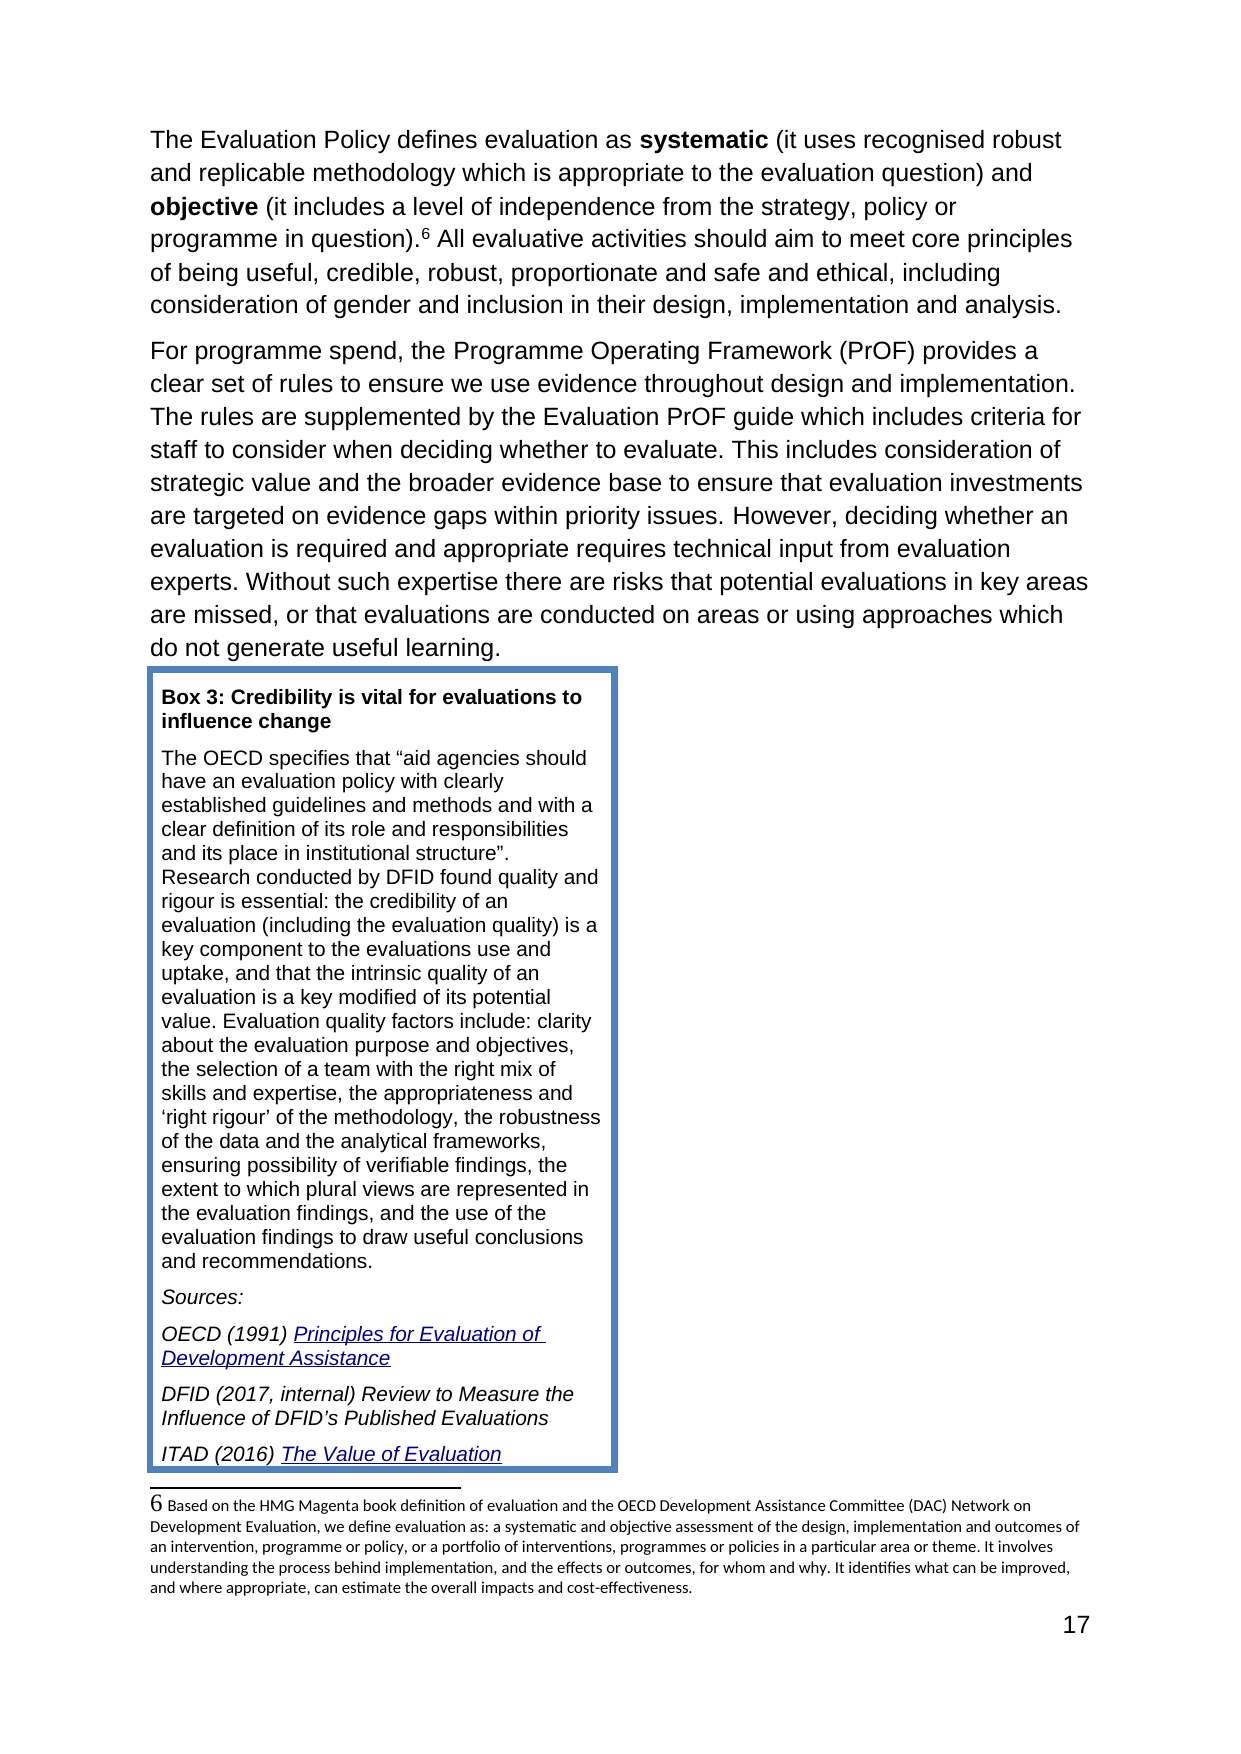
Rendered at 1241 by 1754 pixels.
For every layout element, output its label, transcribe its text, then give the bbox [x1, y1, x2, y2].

text The Evaluation Policy defines evaluation as systematic (it uses recognised robust and replicable methodology which is appropriate to the evaluation question) and objective (it includes a level of independence from the strategy, policy or programme in question). All evaluative activities should aim to meet core principles of being useful, credible, robust, proportionate and safe and ethical, including consideration of gender and inclusion in their design, implementation and analysis. [150, 125, 1090, 319]
table_header Box 3: Credibility is vital for evaluations to influence change The OECD specifies that “aid agencies should have an evaluation policy with clearly established guidelines and methods and with a clear definition of its role and responsibilities and its place in institutional structure”. Research conducted by DFID found quality and rigour is essential: the credibility of an evaluation (including the evaluation quality) is a key component to the evaluations use and uptake, and that the intrinsic quality of an evaluation is a key modified of its potential value. Evaluation quality factors include: clarity about the evaluation purpose and objectives, the selection of a team with the right mix of skills and expertise, the appropriateness and ‘right rigour’ of the methodology, the robustness of the data and the analytical frameworks, ensuring possibility of verifiable findings, the extent to which plural views are represented in the evaluation findings, and the use of the evaluation findings to draw useful conclusions and recommendations. Sources: OECD (1991) Principles for Evaluation of Development Assistance DFID (2017, internal) Review to Measure the Influence of DFID’s Published Evaluations ITAD (2016) The Value of Evaluation [153, 673, 611, 1466]
text Based on the HMG Magenta book definition of evaluation and the OECD Development Assistance Committee (DAC) Network on Development Evaluation, we define evaluation as: a systematic and objective assessment of the design, implementation and outcomes of an intervention, programme or policy, or a portfolio of interventions, programmes or policies in a particular area or theme. It involves understanding the process behind implementation, and the effects or outcomes, for whom and why. It identifies what can be improved, and where appropriate, can estimate the overall impacts and cost-effectiveness. [150, 1488, 1090, 1598]
text For programme spend, the Programme Operating Framework (PrOF) provides a clear set of rules to ensure we use evidence throughout design and implementation. The rules are supplemented by the Evaluation PrOF guide which includes criteria for staff to consider when deciding whether to evaluate. This includes consideration of strategic value and the broader evidence base to ensure that evaluation investments are targeted on evidence gaps within priority issues. However, deciding whether an evaluation is required and appropriate requires technical input from evaluation experts. Without such expertise there are risks that potential evaluations in key areas are missed, or that evaluations are conducted on areas or using approaches which do not generate useful learning. [150, 336, 1090, 662]
